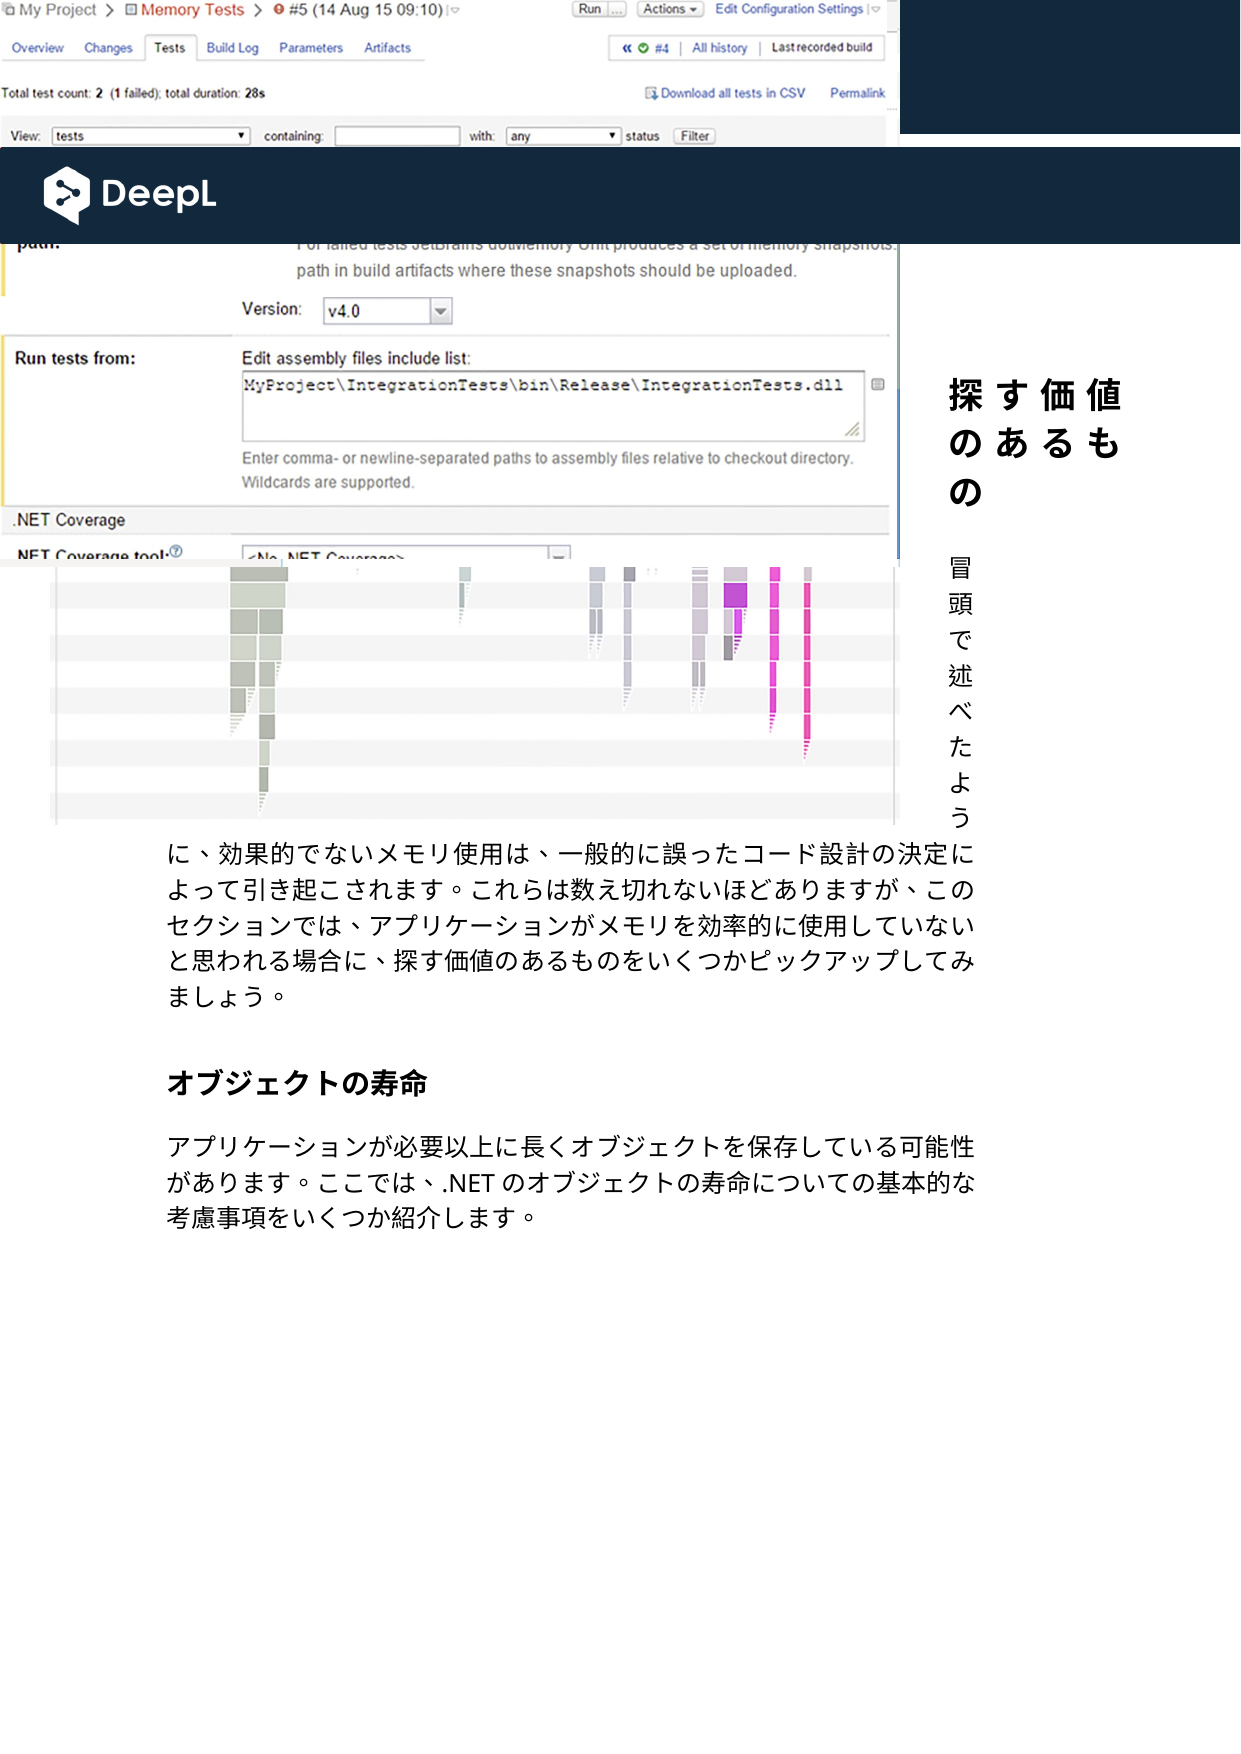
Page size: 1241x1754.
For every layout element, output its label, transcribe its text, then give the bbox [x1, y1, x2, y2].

subtitle 探す価値のあるもの [900, 371, 1122, 515]
text 冒頭で述べたように、効果的でないメモリ使用は、一般的に誤ったコード設計の決定によって引き起こされます。これらは数え切れないほどありますが、このセクションでは、アプリケーションがメモリを効率的に使用していないと思われる場合に、探す価値のあるものをいくつかピックアップしてみましょう。 [166, 551, 977, 1014]
text アプリケーションが必要以上に長くオブジェクトを保存している可能性があります。ここでは、.NET のオブジェクトの寿命についての基本的な考慮事項をいくつか紹介します。 [166, 1129, 977, 1235]
subtitle オブジェクトの寿命 [166, 1063, 1122, 1103]
picture [0, 0, 1241, 825]
